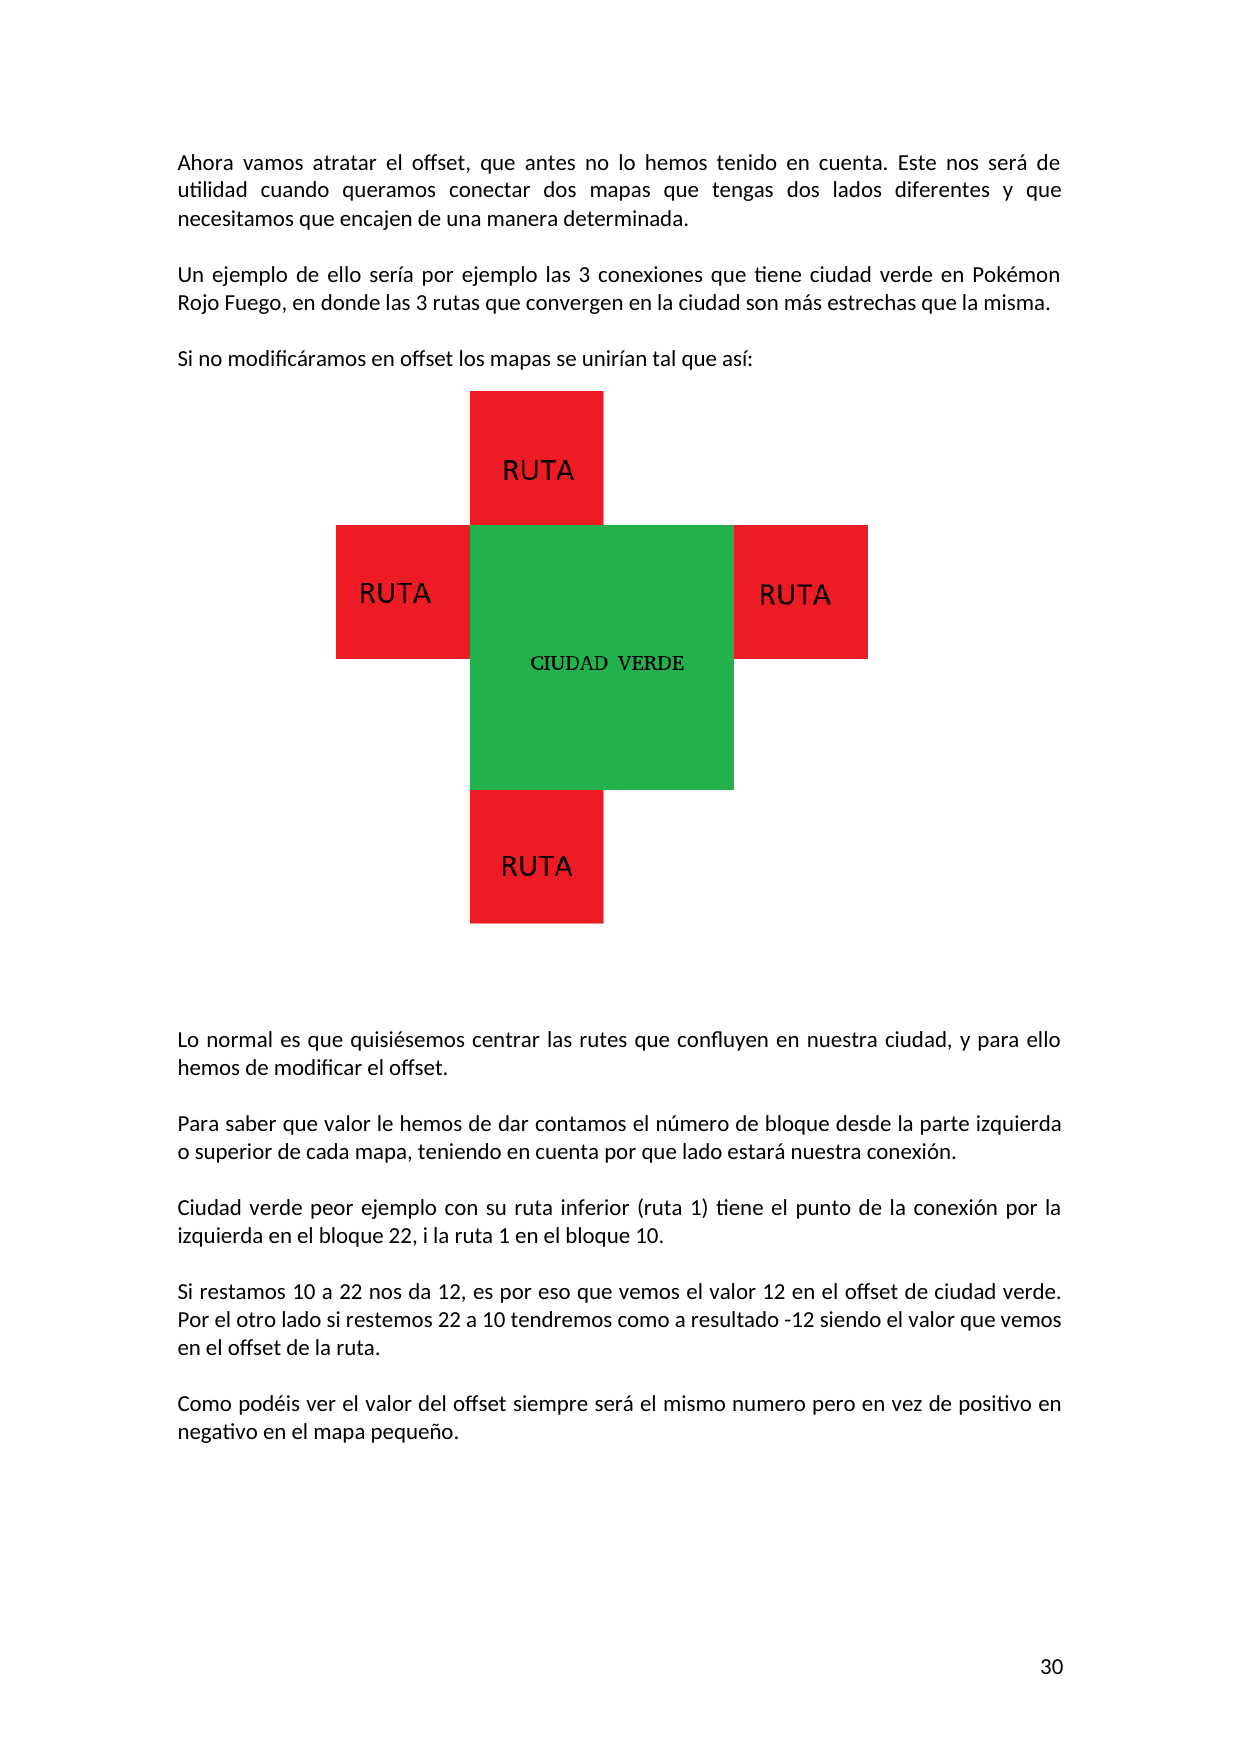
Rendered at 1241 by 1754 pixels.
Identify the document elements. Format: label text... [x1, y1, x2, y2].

text Lo normal es que quisiésemos centrar las rutes que confluyen en nuestra ciudad, y para ello hemos de modificar el offset. [177, 1025, 1063, 1081]
text Ahora vamos atratar el offset, que antes no lo hemos tenido en cuenta. Este nos será de utilidad cuando queramos conectar dos mapas que tengas dos lados diferentes y que necesitamos que encajen de una manera determinada. [177, 148, 1063, 232]
text Si restamos 10 a 22 nos da 12, es por eso que vemos el valor 12 en el offset de ciudad verde. Por el otro lado si restemos 22 a 10 tendremos como a resultado -12 siendo el valor que vemos en el offset de la ruta. [177, 1277, 1063, 1361]
picture [177, 371, 1063, 997]
text Un ejemplo de ello sería por ejemplo las 3 conexiones que tiene ciudad verde en Pokémon Rojo Fuego, en donde las 3 rutas que convergen en la ciudad son más estrechas que la misma. [177, 260, 1063, 316]
text Si no modificáramos en offset los mapas se unirían tal que así: [177, 344, 1063, 371]
text Ciudad verde peor ejemplo con su ruta inferior (ruta 1) tiene el punto de la conexión por la izquierda en el bloque 22, i la ruta 1 en el bloque 10. [177, 1193, 1063, 1249]
text Para saber que valor le hemos de dar contamos el número de bloque desde la parte izquierda o superior de cada mapa, teniendo en cuenta por que lado estará nuestra conexión. [177, 1109, 1063, 1165]
text Como podéis ver el valor del offset siempre será el mismo numero pero en vez de positivo en negativo en el mapa pequeño. [177, 1389, 1063, 1445]
